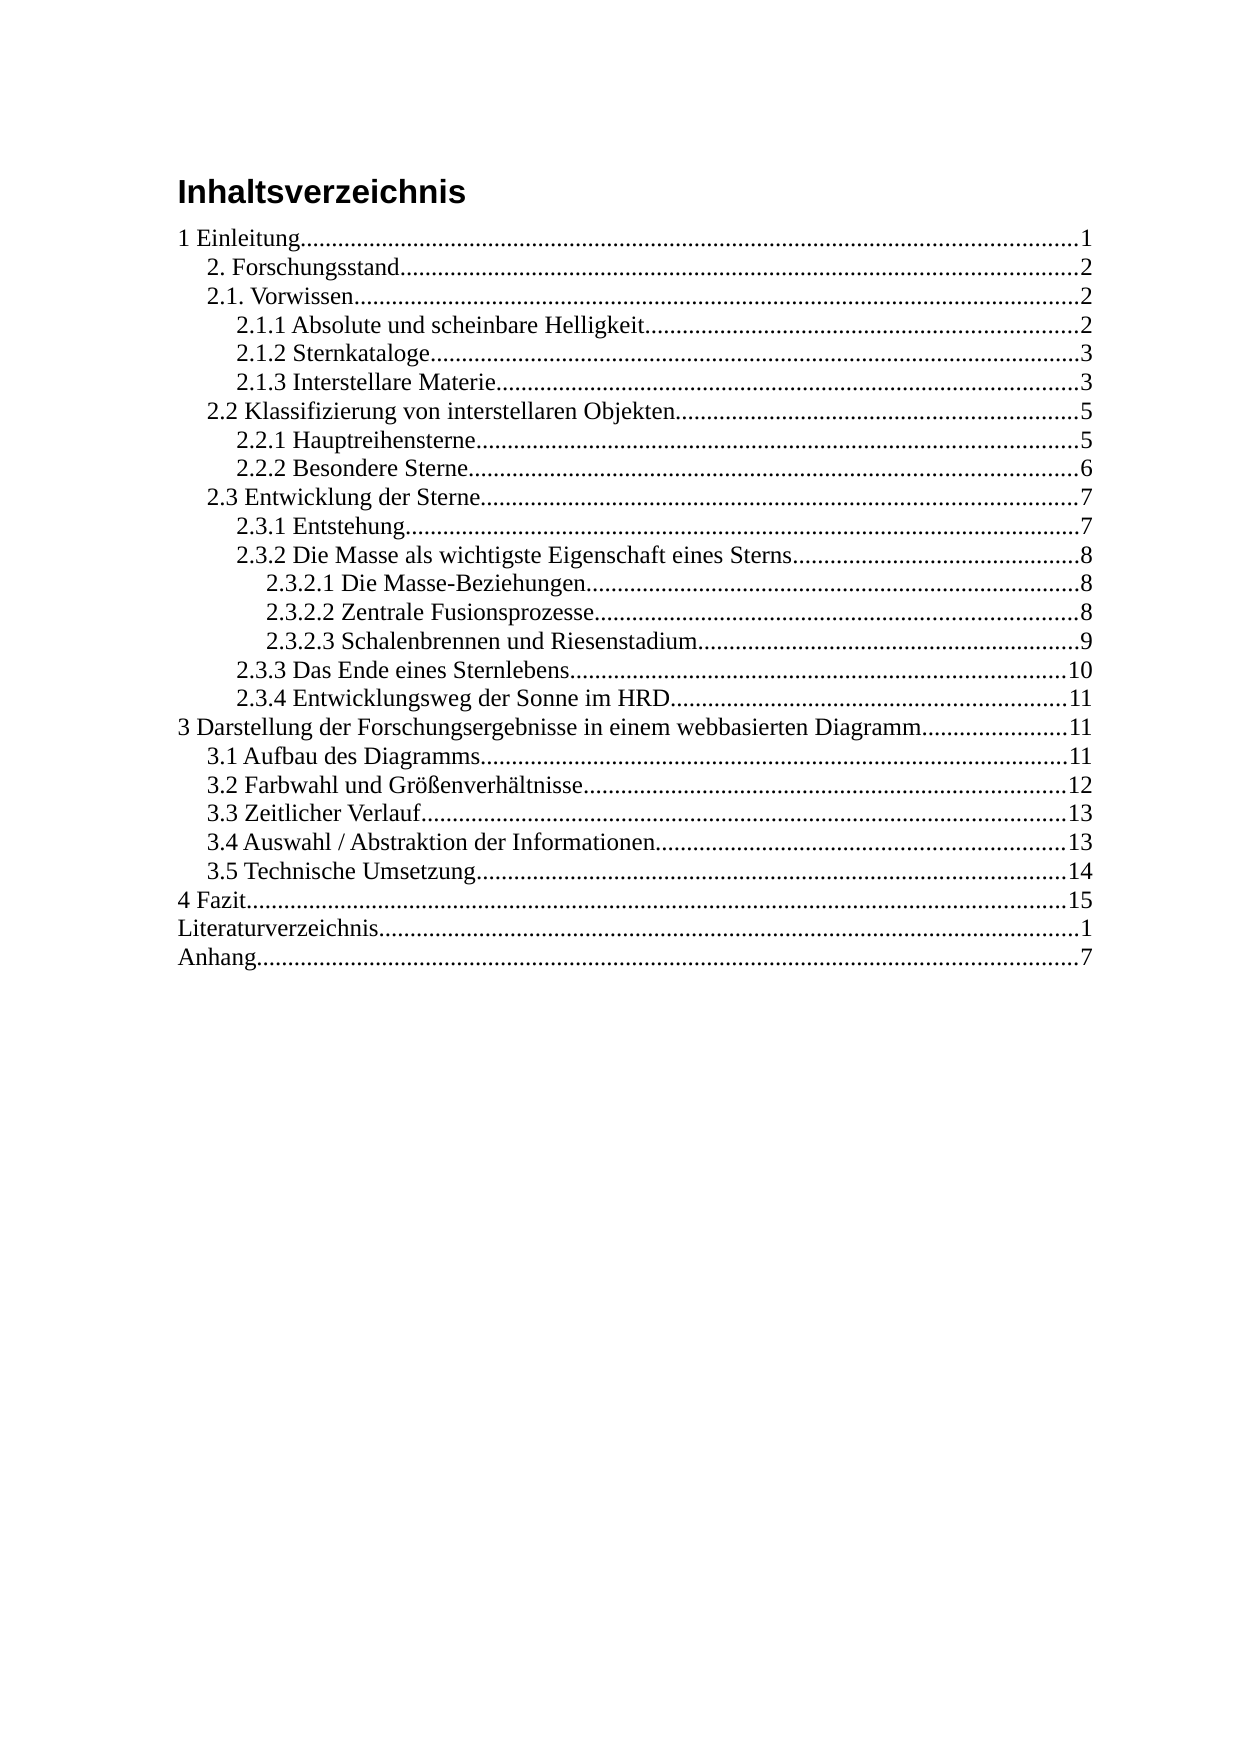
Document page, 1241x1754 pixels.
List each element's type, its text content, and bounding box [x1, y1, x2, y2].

text 2.3.2 Die Masse als wichtigste Eigenschaft eines Sterns 8 [236, 540, 1093, 568]
text 3.1 Aufbau des Diagramms 11 [207, 741, 1093, 770]
subtitle Inhaltsverzeichnis [177, 173, 1093, 211]
text 2.1. Vorwissen 2 [207, 281, 1093, 310]
text 2.3 Entwicklung der Sterne 7 [207, 482, 1093, 511]
text 2.3.2.1 Die Masse-Beziehungen 8 [266, 568, 1093, 597]
text 3 Darstellung der Forschungsergebnisse in einem webbasierten Diagramm 11 [177, 712, 1093, 741]
text 1 Einleitung 1 [177, 223, 1093, 252]
text 2.3.4 Entwicklungsweg der Sonne im HRD 11 [236, 683, 1093, 712]
text 3.2 Farbwahl und Größenverhältnisse 12 [207, 770, 1093, 798]
text 2.2 Klassifizierung von interstellaren Objekten 5 [207, 396, 1093, 425]
text 2.1.3 Interstellare Materie 3 [236, 367, 1093, 396]
text 4 Fazit 15 [177, 885, 1093, 913]
text 2.3.1 Entstehung 7 [236, 511, 1093, 540]
text 2.2.1 Hauptreihensterne 5 [236, 425, 1093, 453]
text 2.3.2.2 Zentrale Fusionsprozesse 8 [266, 597, 1093, 626]
text 2.1.2 Sternkataloge 3 [236, 338, 1093, 367]
text 2. Forschungsstand 2 [207, 252, 1093, 281]
text 3.3 Zeitlicher Verlauf 13 [207, 798, 1093, 827]
text 3.4 Auswahl / Abstraktion der Informationen 13 [207, 827, 1093, 856]
text 2.2.2 Besondere Sterne 6 [236, 453, 1093, 482]
text 3.5 Technische Umsetzung 14 [207, 856, 1093, 885]
text Anhang 7 [177, 942, 1093, 971]
text 2.3.3 Das Ende eines Sternlebens 10 [236, 655, 1093, 683]
text 2.1.1 Absolute und scheinbare Helligkeit 2 [236, 310, 1093, 338]
text 2.3.2.3 Schalenbrennen und Riesenstadium 9 [266, 626, 1093, 655]
text Literaturverzeichnis 1 [177, 913, 1093, 942]
